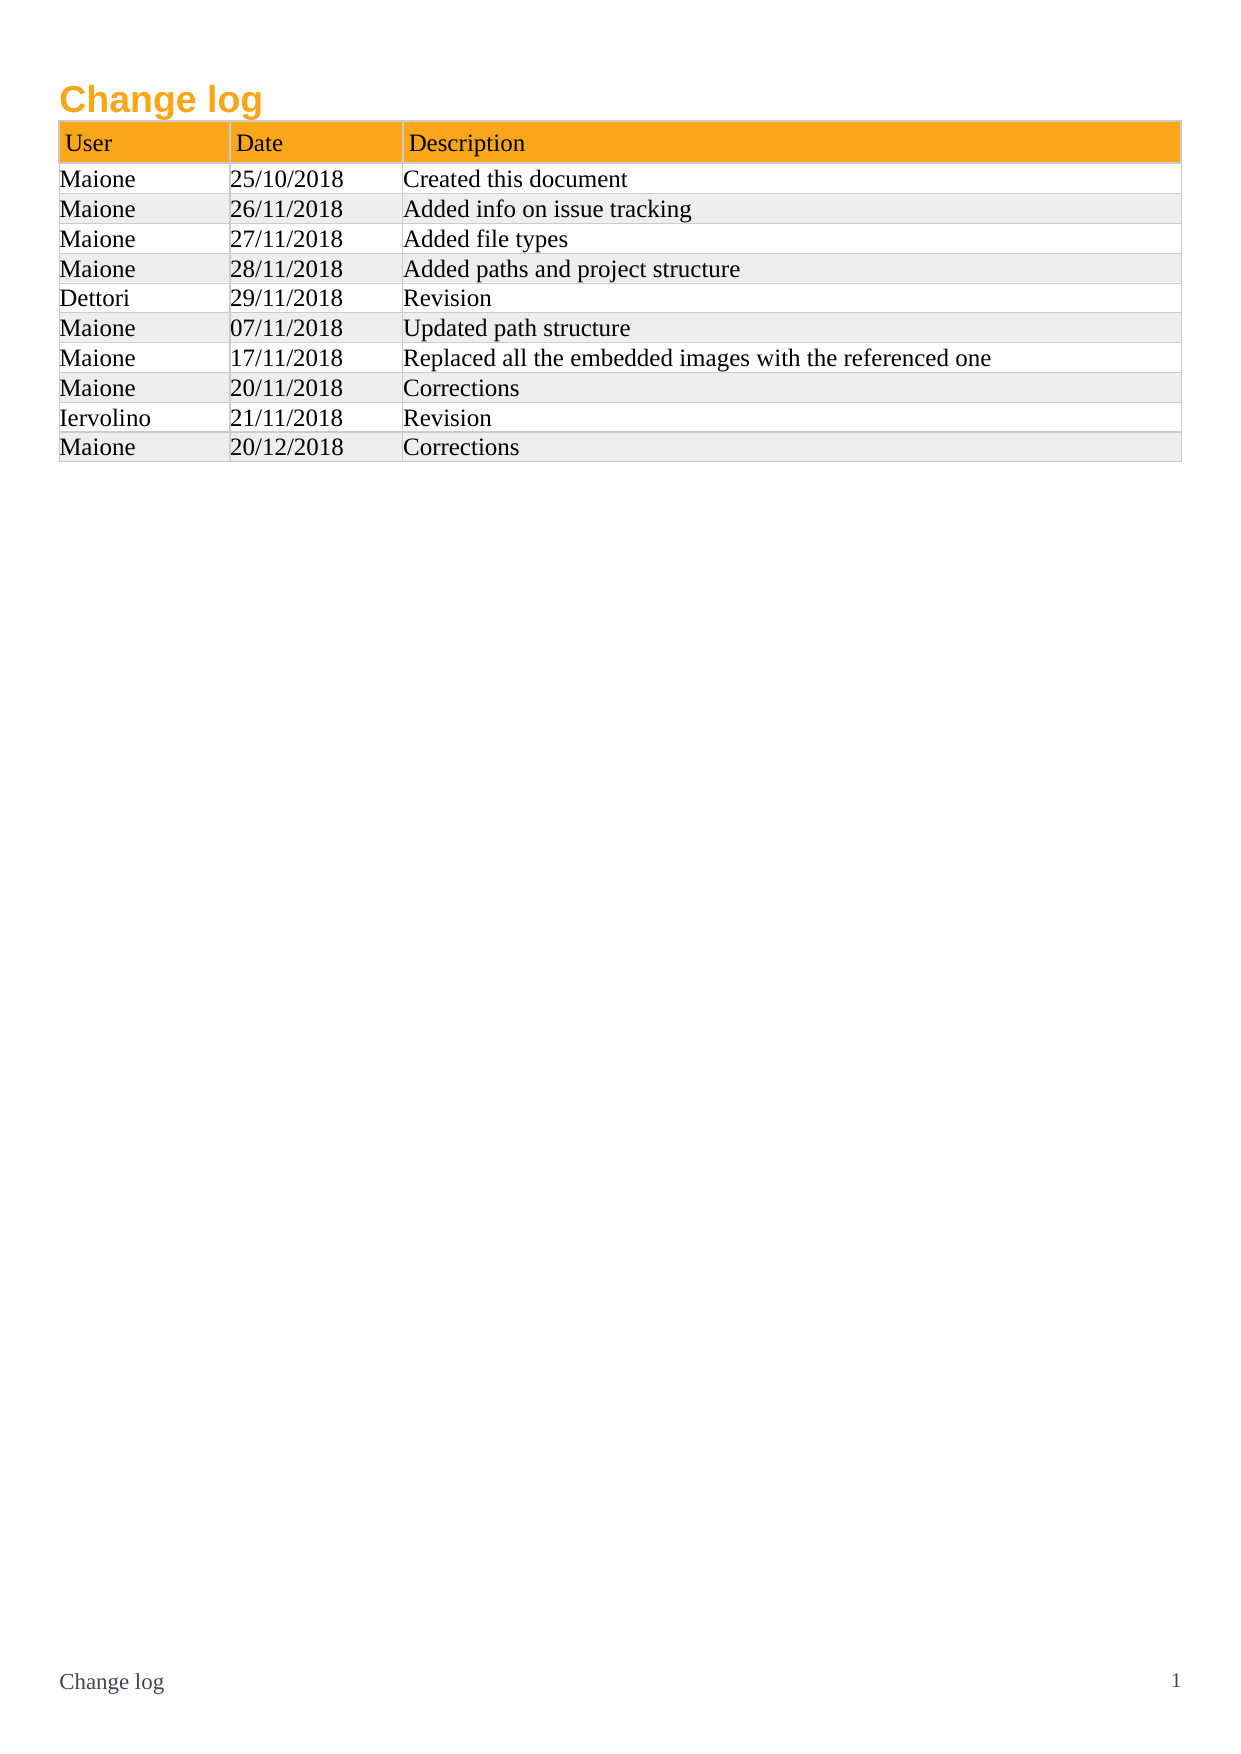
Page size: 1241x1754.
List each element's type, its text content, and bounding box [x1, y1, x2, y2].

table_header Date [231, 122, 402, 162]
table_header User [60, 122, 229, 162]
table_cell Created this document [403, 164, 1181, 193]
table_cell Added info on issue tracking [403, 194, 1181, 223]
table_cell Revision [403, 403, 1181, 431]
table_cell 17/11/2018 [231, 343, 402, 372]
subtitle Change log [59, 77, 1181, 120]
table_cell Maione [60, 194, 229, 223]
table_cell 20/12/2018 [231, 433, 402, 461]
table_cell 20/11/2018 [231, 373, 402, 402]
table_cell Added file types [403, 224, 1181, 253]
table_cell Added paths and project structure [403, 254, 1181, 282]
table_header Description [404, 122, 1180, 162]
table_cell Updated path structure [403, 313, 1181, 342]
table_cell Maione [60, 343, 229, 372]
table_cell 07/11/2018 [231, 313, 402, 342]
table_cell Maione [60, 373, 229, 402]
table_cell Maione [60, 254, 229, 282]
table_cell 25/10/2018 [231, 164, 402, 193]
table_cell Corrections [403, 373, 1181, 402]
table_cell Replaced all the embedded images with the referenced one [403, 343, 1181, 372]
table_cell Maione [60, 164, 229, 193]
table_cell Dettori [60, 284, 229, 312]
table_cell 21/11/2018 [231, 403, 402, 431]
table_cell Revision [403, 284, 1181, 312]
table_cell 29/11/2018 [231, 284, 402, 312]
table_cell 28/11/2018 [231, 254, 402, 282]
table_cell Maione [60, 224, 229, 253]
table_cell Corrections [403, 433, 1181, 461]
table_cell Iervolino [60, 403, 229, 431]
table_cell 27/11/2018 [231, 224, 402, 253]
table_cell Maione [60, 433, 229, 461]
table_cell 26/11/2018 [231, 194, 402, 223]
table_cell Maione [60, 313, 229, 342]
